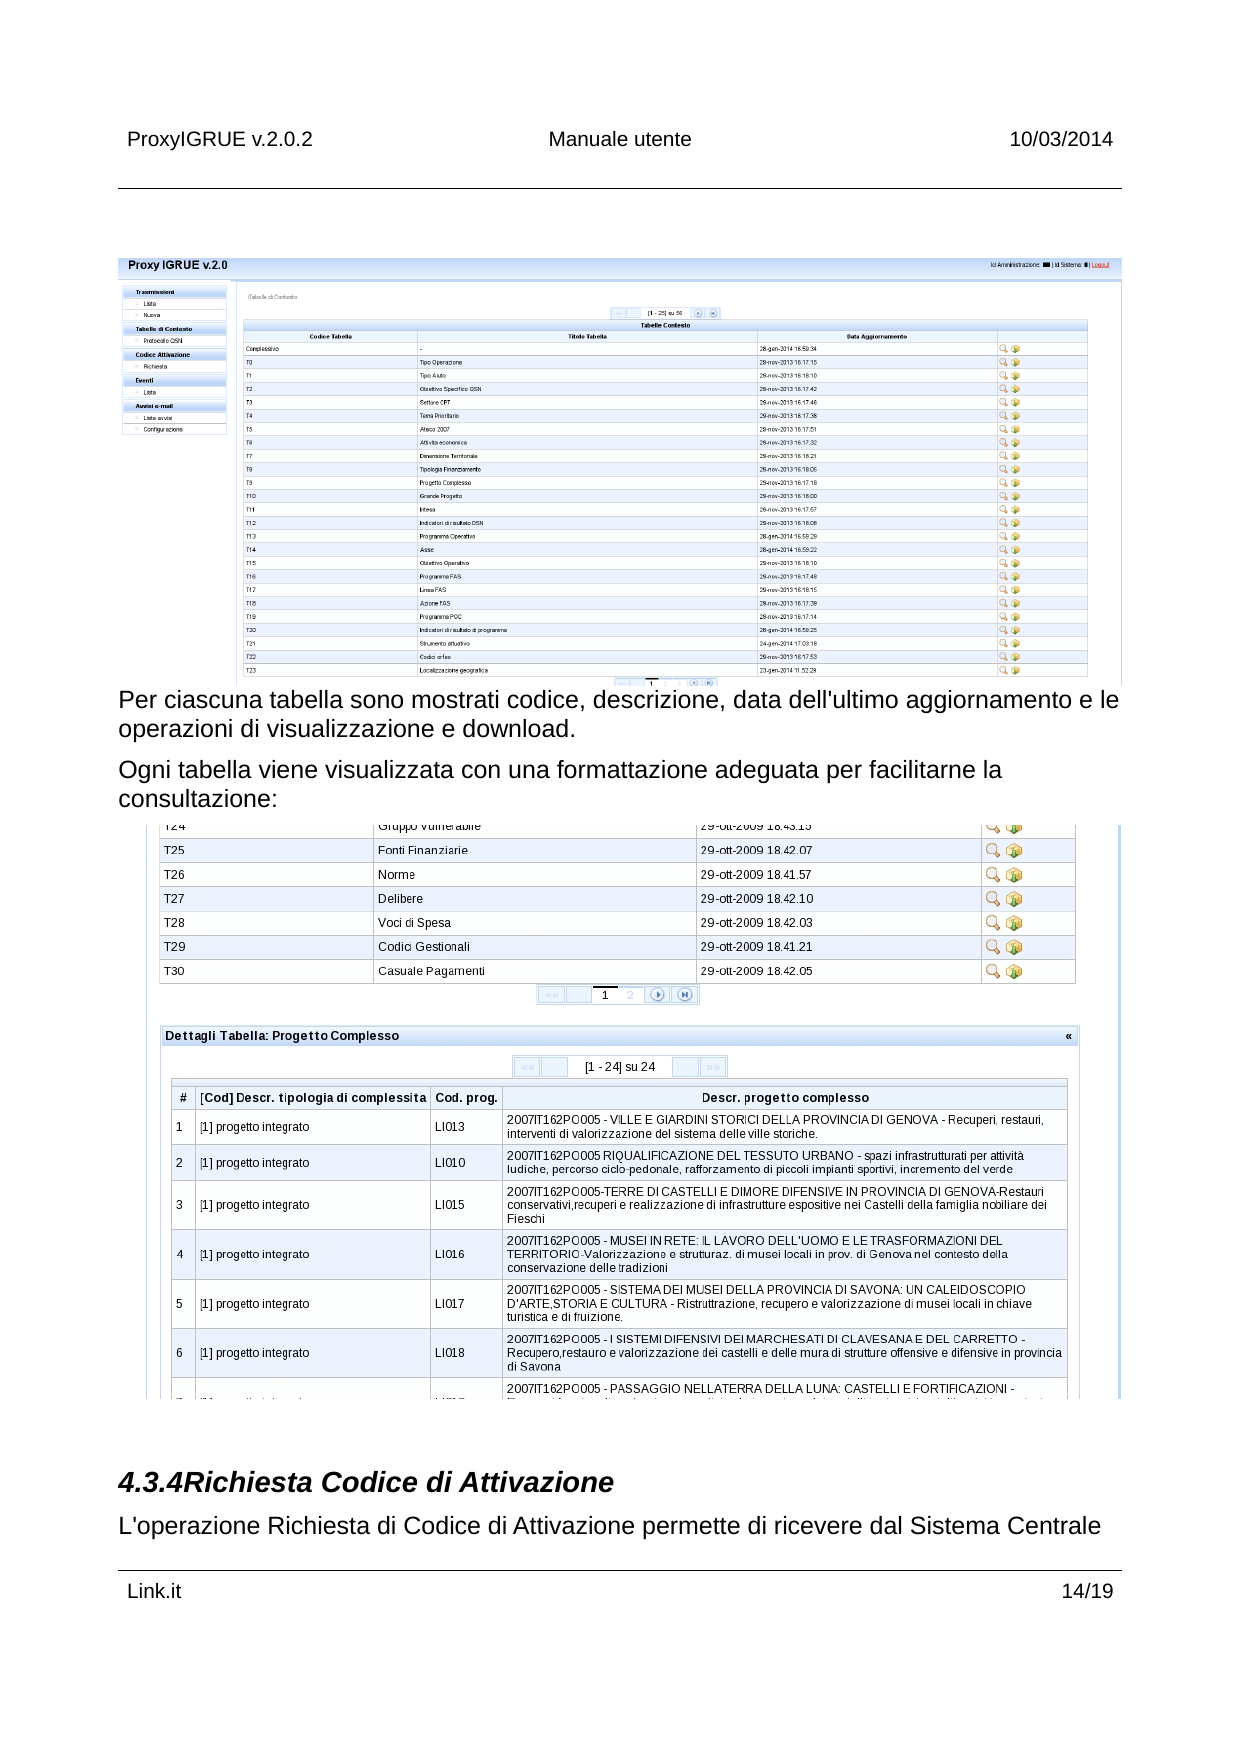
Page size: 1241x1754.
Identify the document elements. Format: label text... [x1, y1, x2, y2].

text Per ciascuna tabella sono mostrati codice, descrizione, data dell'ultimo aggiornamento e le operazioni di visualizzazione e download. [118, 686, 1122, 743]
text L'operazione Richiesta di Codice di Attivazione permette di ricevere dal Sistema Centrale [118, 1511, 1122, 1540]
subtitle Richiesta Codice di Attivazione [118, 1465, 1122, 1499]
picture [118, 825, 1122, 1399]
text Ogni tabella viene visualizzata con una formattazione adeguata per facilitarne la consultazione: [118, 755, 1122, 813]
picture [118, 258, 1122, 686]
